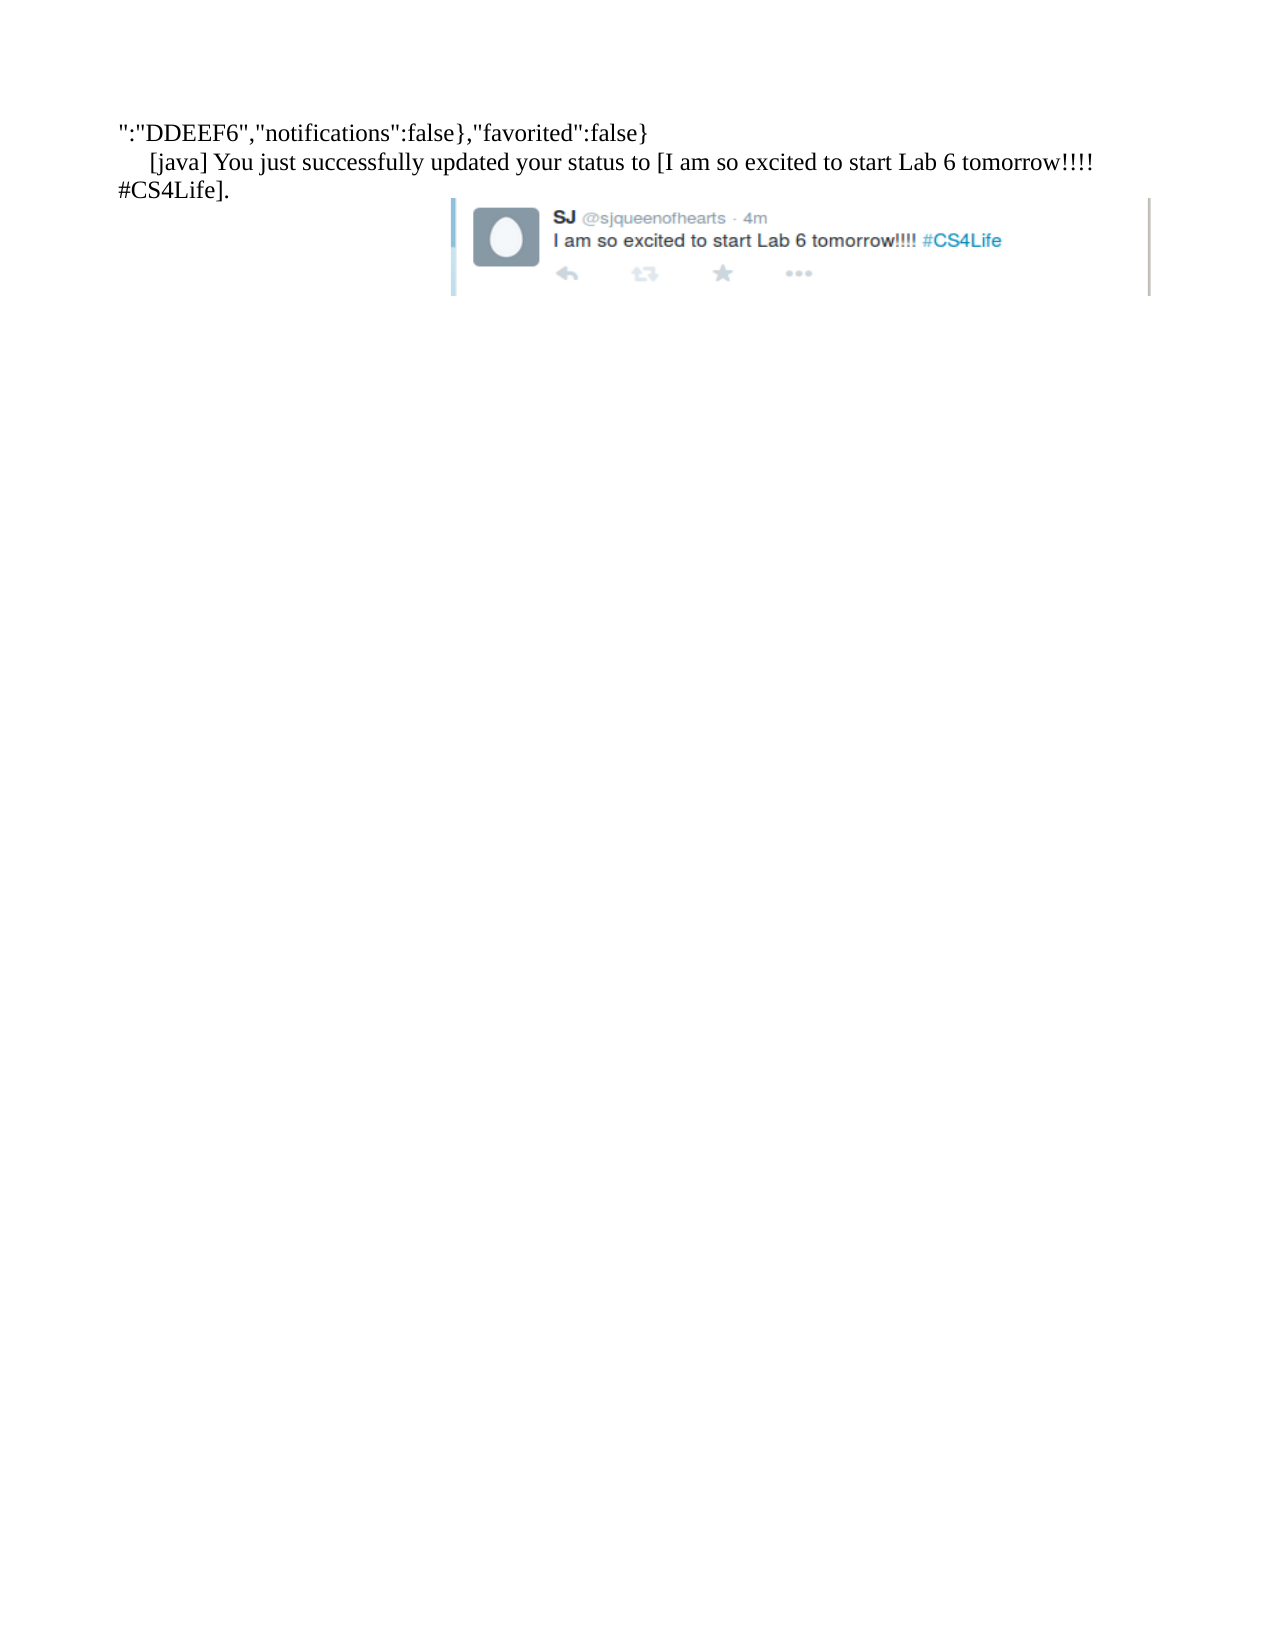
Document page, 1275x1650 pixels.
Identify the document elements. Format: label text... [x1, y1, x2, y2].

text [java] You just successfully updated your status to [I am so excited to start Lab 6 tomorrow!!!! #CS4Life]. [118, 147, 1157, 204]
picture [450, 198, 1151, 296]
text ":"DDEEF6","notifications":false},"favorited":false} [118, 118, 1157, 147]
